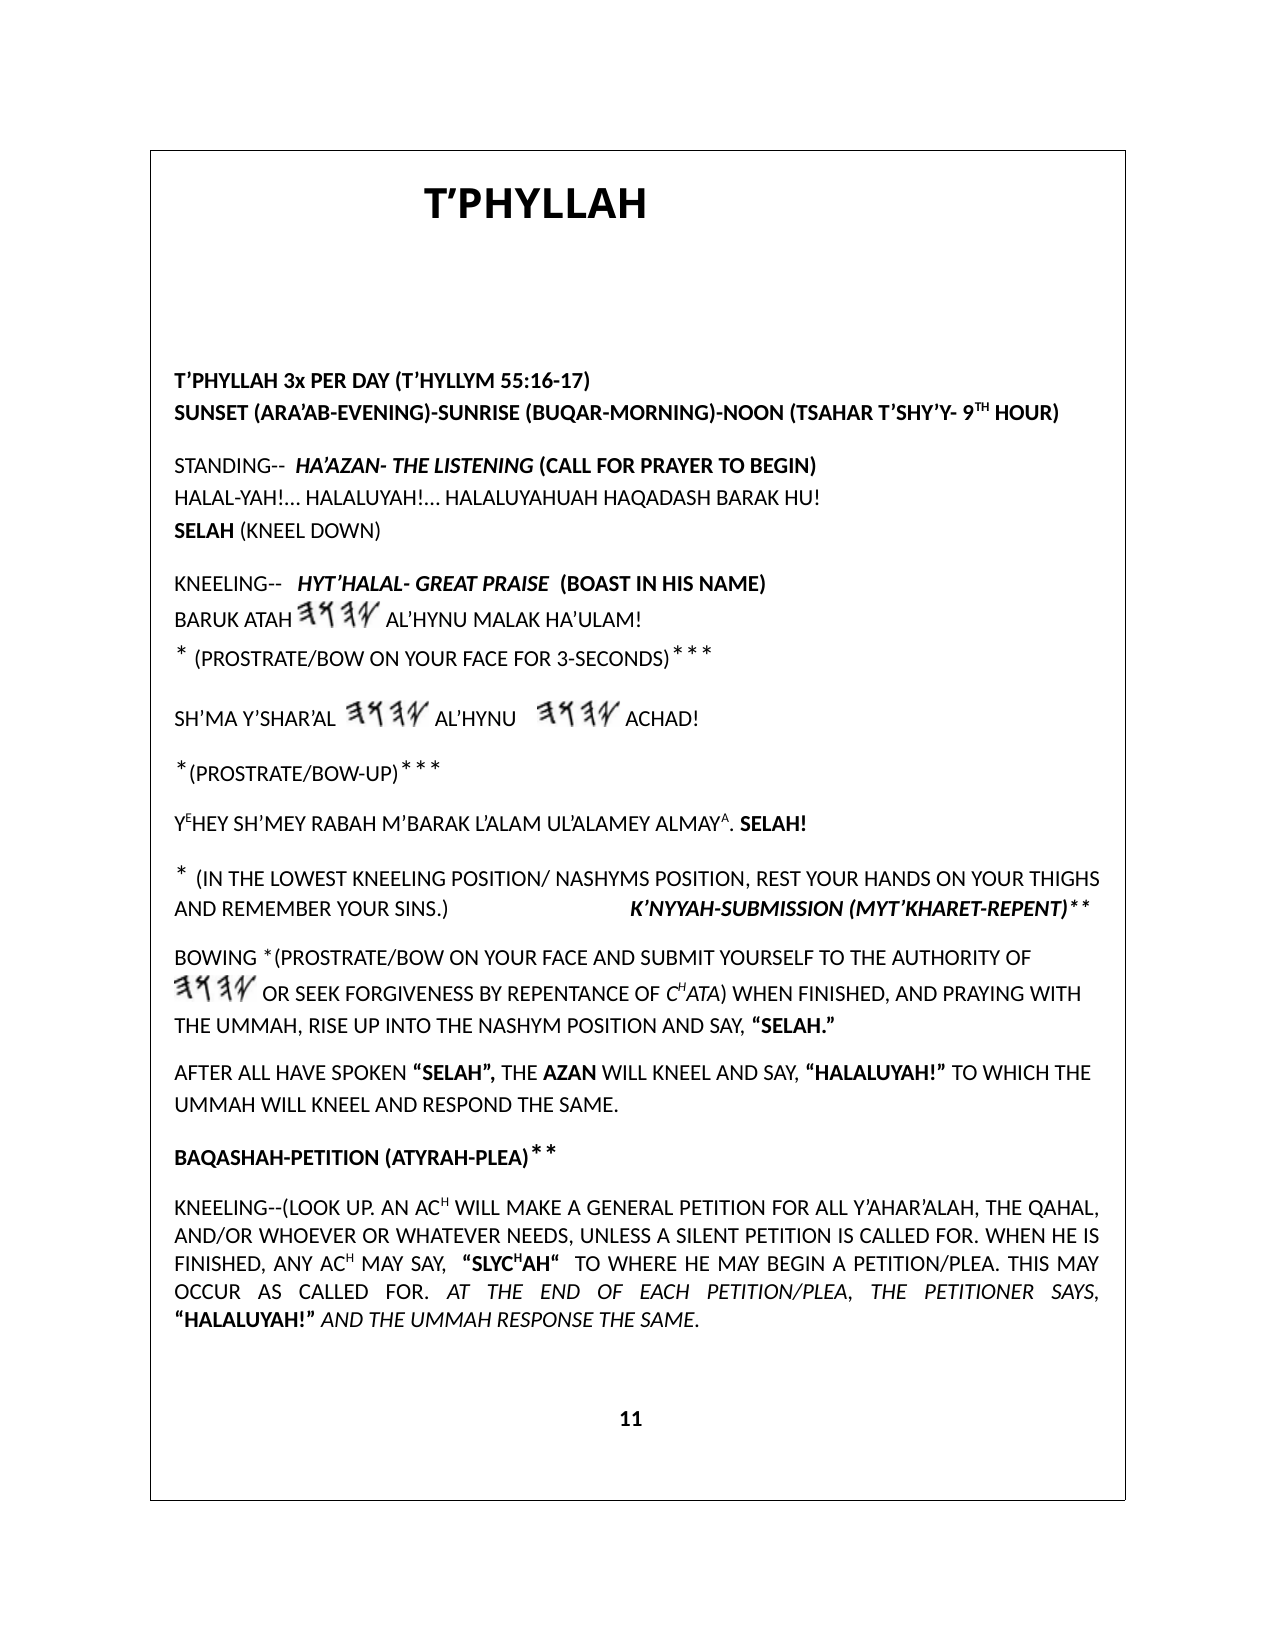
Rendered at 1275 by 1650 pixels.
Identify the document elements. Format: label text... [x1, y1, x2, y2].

text BOWING *(PROSTRATE/BOW ON YOUR FACE AND SUBMIT YOURSELF TO THE AUTHORITY OF OR SEEK FORGIVENESS BY REPENTANCE OF CHATA) WHEN FINISHED, AND PRAYING WITH THE UMMAH, RISE UP INTO THE NASHYM POSITION AND SAY, “SELAH.” [174, 943, 1101, 1039]
text BAQASHAH-PETITION (ATYRAH-PLEA)** [174, 1137, 1101, 1173]
text SH’MA Y’SHAR’AL AL’HYNU ACHAD! [174, 700, 1101, 732]
text 11 [174, 1404, 1101, 1432]
text T’PHYLLAH [174, 174, 1101, 231]
text KNEELING--(LOOK UP. AN ACH WILL MAKE A GENERAL PETITION FOR ALL Y’AHAR’ALAH, THE QAHAL, AND/OR WHOEVER OR WHATEVER NEEDS, UNLESS A SILENT PETITION IS CALLED FOR. WHEN HE IS FINISHED, ANY ACH MAY SAY, “SLYCHAH“ TO WHERE HE MAY BEGIN A PETITION/PLEA. THIS MAY OCCUR AS CALLED FOR. AT THE END OF EACH PETITION/PLEA, THE PETITIONER SAYS, “HALALUYAH!” AND THE UMMAH RESPONSE THE SAME. [174, 1193, 1101, 1333]
text * (IN THE LOWEST KNEELING POSITION/ NASHYMS POSITION, REST YOUR HANDS ON YOUR THIGHS AND REMEMBER YOUR SINS.) K’NYYAH-SUBMISSION (MYT’KHARET-REPENT)** [174, 858, 1101, 922]
text STANDING-- HA’AZAN- THE LISTENING (CALL FOR PRAYER TO BEGIN) HALAL-YAH!… HALALUYAH!… HALALUYAHUAH HAQADASH BARAK HU! SELAH (KNEEL DOWN) [174, 451, 1101, 544]
text *(PROSTRATE/BOW-UP)*** [174, 753, 1101, 789]
text KNEELING-- HYT’HALAL- GREAT PRAISE (BOAST IN HIS NAME) BARUK ATAH AL’HYNU MALAK HA’ULAM! * (PROSTRATE/BOW ON YOUR FACE FOR 3-SECONDS)*** [174, 569, 1101, 674]
text YEHEY SH’MEY RABAH M’BARAK L’ALAM UL’ALAMEY ALMAYA. SELAH! [174, 809, 1101, 837]
text AFTER ALL HAVE SPOKEN “SELAH”, THE AZAN WILL KNEEL AND SAY, “HALALUYAH!” TO WHICH THE UMMAH WILL KNEEL AND RESPOND THE SAME. [174, 1058, 1101, 1118]
text T’PHYLLAH 3x PER DAY (T’HYLLYM 55:16-17) SUNSET (ARA’AB-EVENING)-SUNRISE (BUQAR-MORNING)-NOON (TSAHAR T’SHY’Y- 9TH HOUR) [174, 366, 1101, 426]
